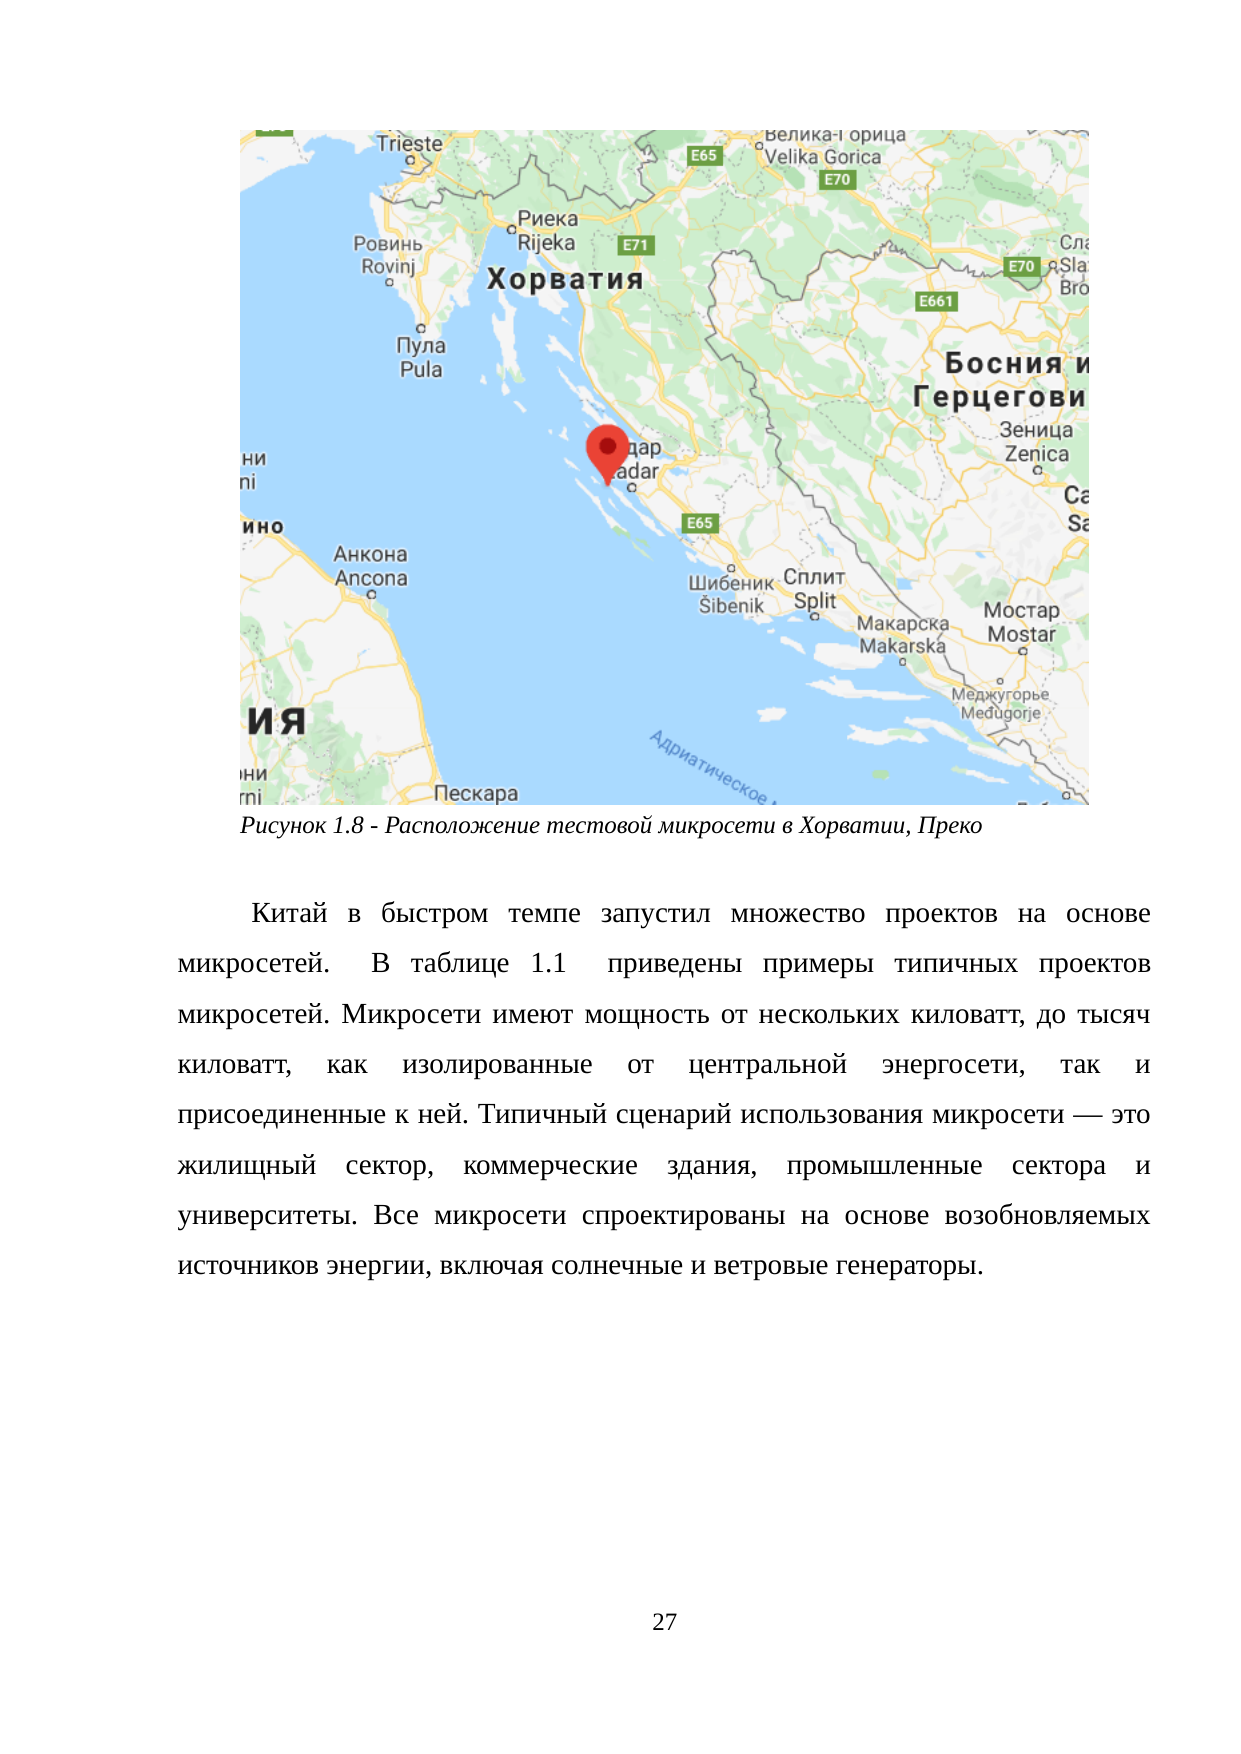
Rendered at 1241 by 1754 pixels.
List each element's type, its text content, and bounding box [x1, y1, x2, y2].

text Китай в быстром темпе запустил множество проектов на основе микросетей. В таблице 1.1 приведены примеры типичных проектов микросетей. Микросети имеют мощность от нескольких киловатт, до тысяч киловатт, как изолированные от центральной энергосети, так и присоединенные к ней. Типичный сценарий использования микросети — это жилищный сектор, коммерческие здания, промышленные сектора и университеты. Все микросети спроектированы на основе возобновляемых источников энергии, включая солнечные и ветровые генераторы. [177, 895, 1152, 1281]
text Рисунок 1.8 - Расположение тестовой микросети в Хорватии, Преко [240, 805, 1089, 839]
picture [240, 130, 1089, 805]
